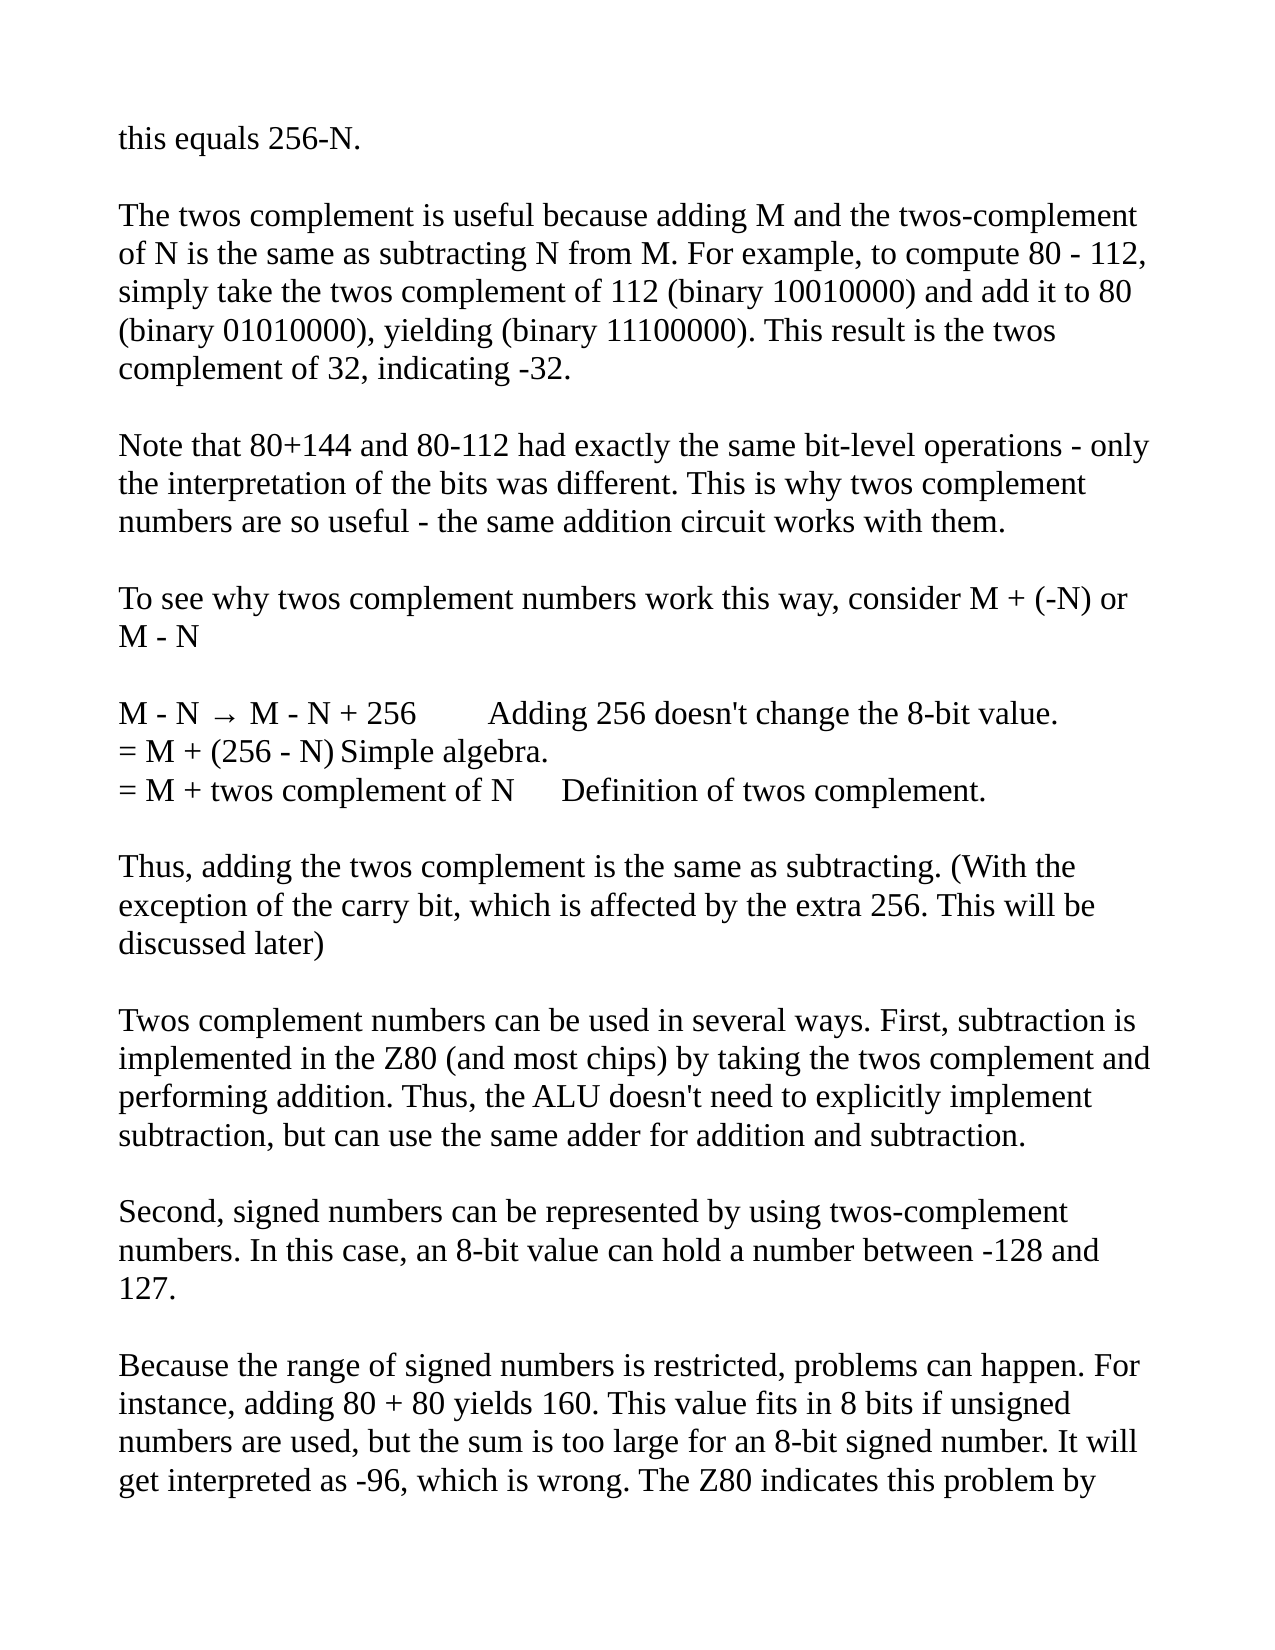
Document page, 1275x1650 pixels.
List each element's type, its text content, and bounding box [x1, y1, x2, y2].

text The twos complement is useful because adding M and the twos-complement of N is the same as subtracting N from M. For example, to compute 80 - 112, [118, 195, 1157, 271]
text = M + (256 - N) Simple algebra. [118, 731, 1157, 770]
text Note that 80+144 and 80-112 had exactly the same bit-level operations - only the interpretation of the bits was different. This is why twos complement numbers are so useful - the same addition circuit works with them. [118, 425, 1157, 540]
text M - N → M - N + 256 Adding 256 doesn't change the 8-bit value. [118, 693, 1157, 731]
text simply take the twos complement of 112 (binary 10010000) and add it to 80 (binary 01010000), yielding (binary 11100000). This result is the twos complement of 32, indicating -32. [118, 271, 1157, 386]
text Because the range of signed numbers is restricted, problems can happen. For instance, adding 80 + 80 yields 160. This value fits in 8 bits if unsigned numbers are used, but the sum is too large for an 8-bit signed number. It will get interpreted as -96, which is wrong. The Z80 indicates this problem by [118, 1345, 1157, 1498]
text To see why twos complement numbers work this way, consider M + (-N) or M - N [118, 578, 1157, 655]
text Thus, adding the twos complement is the same as subtracting. (With the exception of the carry bit, which is affected by the extra 256. This will be discussed later) [118, 846, 1157, 961]
text Twos complement numbers can be used in several ways. First, subtraction is implemented in the Z80 (and most chips) by taking the twos complement and performing addition. Thus, the ALU doesn't need to explicitly implement subtraction, but can use the same adder for addition and subtraction. [118, 1000, 1157, 1153]
text = M + twos complement of N Definition of twos complement. [118, 770, 1157, 808]
text this equals 256-N. [118, 118, 1157, 156]
text Second, signed numbers can be represented by using twos-complement numbers. In this case, an 8-bit value can hold a number between -128 and 127. [118, 1191, 1157, 1306]
